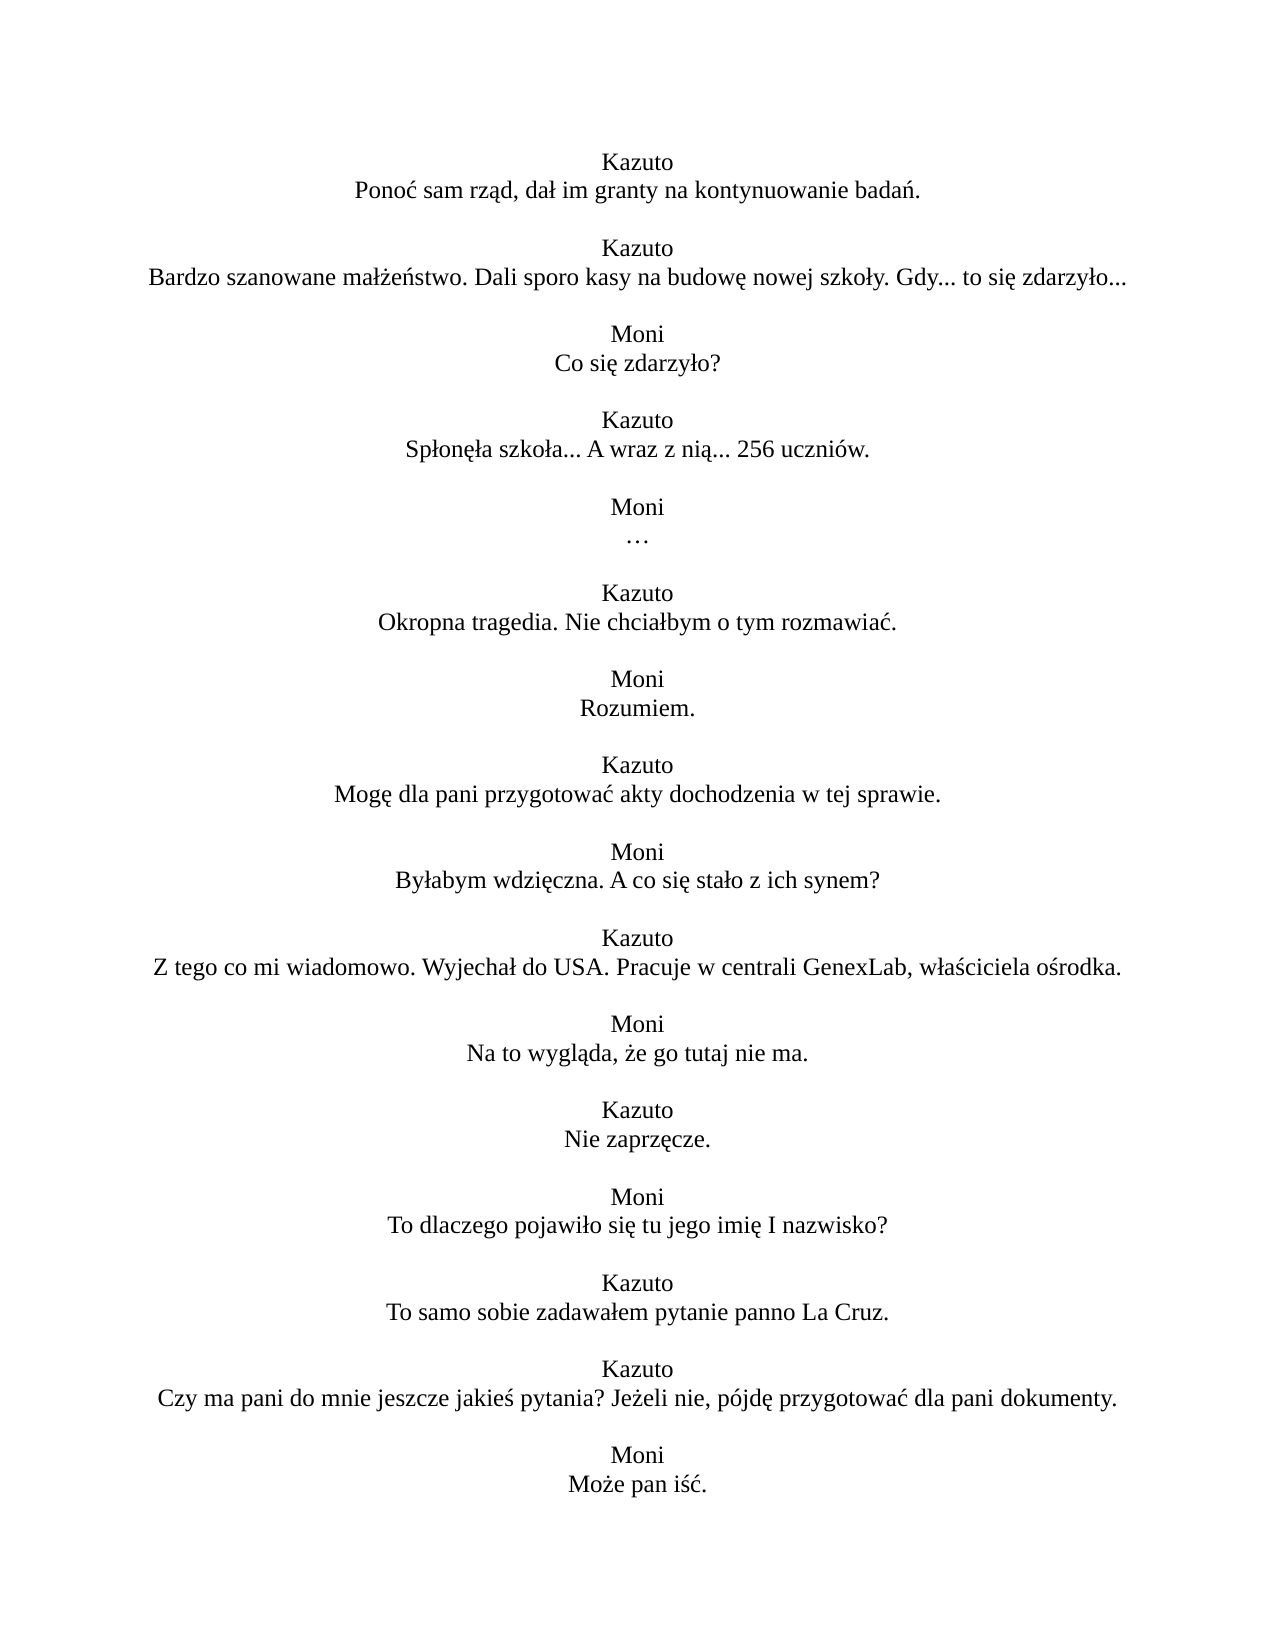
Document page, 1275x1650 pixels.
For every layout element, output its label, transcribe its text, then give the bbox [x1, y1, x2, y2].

text Moni [118, 492, 1157, 521]
text Kazuto [118, 1096, 1157, 1124]
text Rozumiem. [118, 693, 1157, 722]
text Moni [118, 837, 1157, 866]
text Kazuto [118, 147, 1157, 176]
text Kazuto [118, 751, 1157, 779]
text Moni [118, 1182, 1157, 1211]
text Moni [118, 319, 1157, 348]
text Na to wygląda, że go tutaj nie ma. [118, 1038, 1157, 1067]
text Moni [118, 1441, 1157, 1469]
text Kazuto [118, 233, 1157, 262]
text Może pan iść. [118, 1469, 1157, 1498]
text Kazuto [118, 1268, 1157, 1297]
text Spłonęła szkoła... A wraz z nią... 256 uczniów. [118, 434, 1157, 463]
text Moni [118, 1009, 1157, 1038]
text Byłabym wdzięczna. A co się stało z ich synem? [118, 866, 1157, 894]
text Bardzo szanowane małżeństwo. Dali sporo kasy na budowę nowej szkoły. Gdy... to się zdarzyło... [118, 262, 1157, 291]
text Mogę dla pani przygotować akty dochodzenia w tej sprawie. [118, 779, 1157, 808]
text Ponoć sam rząd, dał im granty na kontynuowanie badań. [118, 176, 1157, 204]
text Nie zaprzęcze. [118, 1124, 1157, 1153]
text To dlaczego pojawiło się tu jego imię I nazwisko? [118, 1211, 1157, 1239]
text Co się zdarzyło? [118, 348, 1157, 377]
text … [118, 521, 1157, 549]
text Moni [118, 664, 1157, 693]
text Kazuto [118, 923, 1157, 952]
text Kazuto [118, 1354, 1157, 1383]
text Z tego co mi wiadomowo. Wyjechał do USA. Pracuje w centrali GenexLab, właściciela ośrodka. [118, 952, 1157, 981]
text Okropna tragedia. Nie chciałbym o tym rozmawiać. [118, 607, 1157, 636]
text Kazuto [118, 578, 1157, 607]
text To samo sobie zadawałem pytanie panno La Cruz. [118, 1297, 1157, 1326]
text Czy ma pani do mnie jeszcze jakieś pytania? Jeżeli nie, pójdę przygotować dla pani dokumenty. [118, 1383, 1157, 1412]
text Kazuto [118, 406, 1157, 434]
